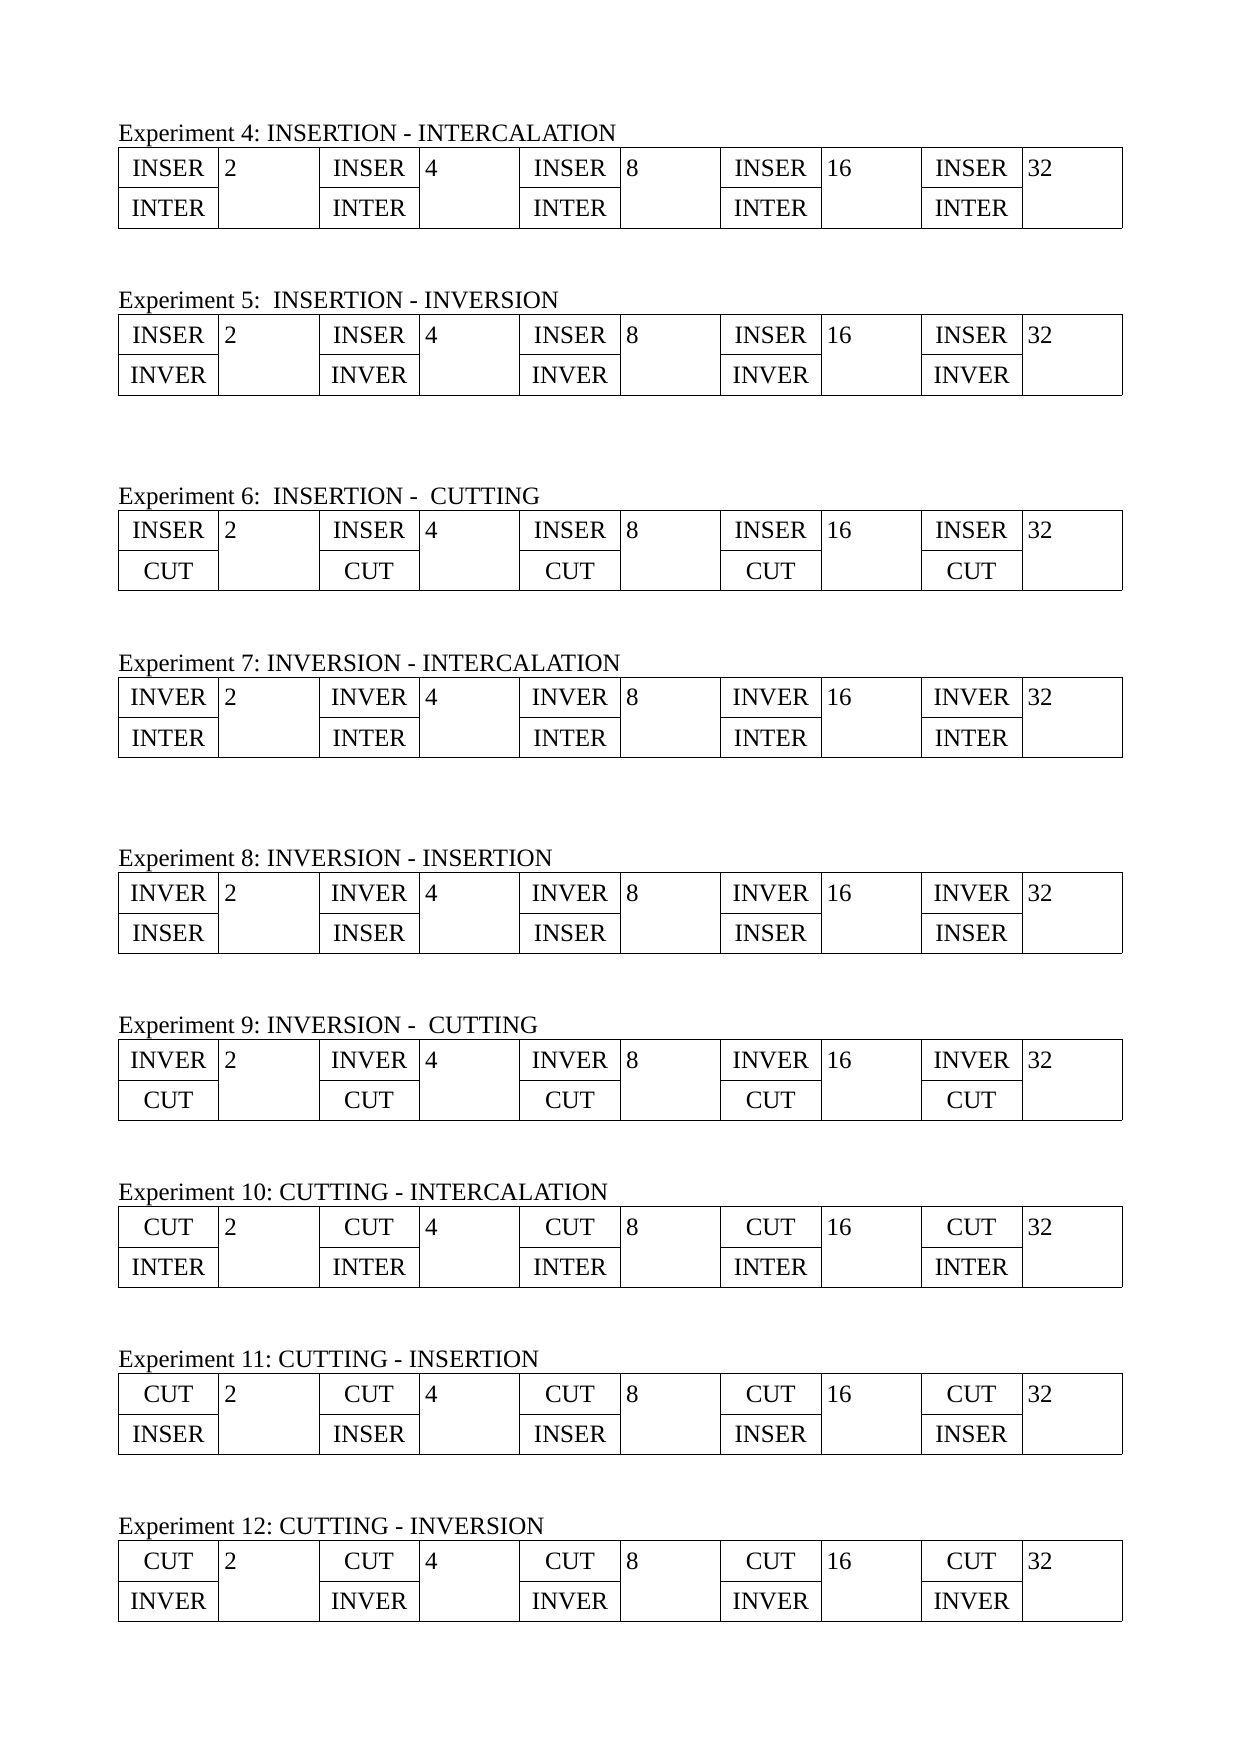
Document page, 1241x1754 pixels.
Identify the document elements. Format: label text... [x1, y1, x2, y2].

table_header INSER [922, 148, 1022, 187]
table_cell INVER [320, 1582, 419, 1621]
table_header INVER [721, 1040, 821, 1079]
table_header INSER [119, 148, 218, 187]
table_header INVER [119, 678, 218, 717]
table_cell CUT [520, 1081, 620, 1120]
table_header CUT [520, 1541, 620, 1581]
table_header INSER [922, 315, 1022, 354]
table_header 2 [219, 511, 319, 590]
table_header 4 [420, 1207, 519, 1287]
table_header 8 [621, 511, 720, 590]
table_cell INVER [520, 1582, 620, 1621]
table_header 4 [420, 148, 519, 227]
table_header 8 [621, 678, 720, 757]
table_header 16 [822, 511, 921, 590]
text Experiment 4: INSERTION - INTERCALATION [118, 118, 1122, 147]
table_header 32 [1023, 148, 1122, 227]
table_header INVER [922, 1040, 1022, 1079]
text Experiment 6: INSERTION - CUTTING [118, 481, 1122, 509]
table_header 16 [822, 1207, 921, 1287]
text Experiment 8: INVERSION - INSERTION [118, 843, 1122, 872]
table_cell INSER [520, 914, 620, 953]
table_header INSER [320, 511, 419, 550]
table_header 16 [822, 678, 921, 757]
table_cell CUT [922, 1081, 1022, 1120]
table_header CUT [721, 1541, 821, 1581]
table_header CUT [320, 1374, 419, 1413]
table_header 8 [621, 873, 720, 953]
table_header 2 [219, 1207, 319, 1287]
table_header 4 [420, 1040, 519, 1120]
text Experiment 11: CUTTING - INSERTION [118, 1344, 1122, 1373]
table_header CUT [922, 1207, 1022, 1247]
table_cell INVER [520, 355, 620, 394]
table_header 32 [1023, 1374, 1122, 1454]
table_cell INTER [520, 718, 620, 757]
table_cell CUT [119, 1081, 218, 1120]
table_header CUT [119, 1374, 218, 1413]
table_cell CUT [520, 551, 620, 590]
table_header INVER [721, 678, 821, 717]
table_cell INVER [721, 1582, 821, 1621]
table_header 32 [1023, 1541, 1122, 1621]
table_cell INTER [520, 1248, 620, 1287]
table_header CUT [520, 1207, 620, 1247]
table_cell INTER [721, 188, 821, 227]
table_cell CUT [320, 551, 419, 590]
table_header 2 [219, 1541, 319, 1621]
table_header INVER [922, 873, 1022, 913]
table_header INVER [119, 1040, 218, 1079]
table_header INSER [320, 315, 419, 354]
table_cell INSER [320, 1415, 419, 1454]
table_header CUT [119, 1207, 218, 1247]
table_header 2 [219, 1374, 319, 1454]
table_header CUT [119, 1541, 218, 1581]
table_header INVER [119, 873, 218, 913]
table_header INSER [119, 315, 218, 354]
table_cell INVER [922, 1582, 1022, 1621]
table_header 32 [1023, 1207, 1122, 1287]
table_cell INTER [922, 1248, 1022, 1287]
table_header CUT [320, 1541, 419, 1581]
table_header CUT [721, 1207, 821, 1247]
table_cell INSER [320, 914, 419, 953]
text Experiment 12: CUTTING - INVERSION [118, 1511, 1122, 1540]
table_header 32 [1023, 873, 1122, 953]
table_header INVER [520, 678, 620, 717]
table_header 8 [621, 1040, 720, 1120]
table_cell INVER [320, 355, 419, 394]
table_cell INVER [721, 355, 821, 394]
table_header INVER [922, 678, 1022, 717]
table_header 2 [219, 315, 319, 394]
table_header 32 [1023, 678, 1122, 757]
table_cell INTER [922, 188, 1022, 227]
table_header INVER [320, 873, 419, 913]
table_header CUT [721, 1374, 821, 1413]
table_header 4 [420, 873, 519, 953]
table_header INSER [320, 148, 419, 187]
table_cell INSER [922, 1415, 1022, 1454]
table_header INVER [520, 873, 620, 913]
table_header 2 [219, 678, 319, 757]
table_header 32 [1023, 511, 1122, 590]
table_cell INTER [119, 188, 218, 227]
table_header 16 [822, 1374, 921, 1454]
table_header INVER [320, 1040, 419, 1079]
table_header 2 [219, 1040, 319, 1120]
table_header 16 [822, 315, 921, 394]
table_header CUT [922, 1374, 1022, 1413]
table_header 4 [420, 315, 519, 394]
table_header 8 [621, 148, 720, 227]
table_cell INTER [320, 718, 419, 757]
table_cell INTER [320, 188, 419, 227]
table_cell INVER [922, 355, 1022, 394]
table_cell CUT [721, 1081, 821, 1120]
text Experiment 9: INVERSION - CUTTING [118, 1011, 1122, 1039]
table_cell CUT [922, 551, 1022, 590]
table_cell CUT [119, 551, 218, 590]
table_header 16 [822, 873, 921, 953]
table_cell INTER [119, 1248, 218, 1287]
table_header 16 [822, 1541, 921, 1621]
table_header CUT [520, 1374, 620, 1413]
table_cell INSER [922, 914, 1022, 953]
table_header 8 [621, 1541, 720, 1621]
table_cell INSER [119, 1415, 218, 1454]
table_cell INVER [119, 355, 218, 394]
table_cell INTER [520, 188, 620, 227]
text Experiment 7: INVERSION - INTERCALATION [118, 648, 1122, 677]
text Experiment 5: INSERTION - INVERSION [118, 285, 1122, 314]
table_cell INTER [721, 1248, 821, 1287]
table_header INSER [721, 511, 821, 550]
table_header 16 [822, 1040, 921, 1120]
table_header 4 [420, 678, 519, 757]
table_header 4 [420, 1374, 519, 1454]
table_cell INTER [320, 1248, 419, 1287]
table_header INSER [520, 148, 620, 187]
table_cell INTER [119, 718, 218, 757]
table_header INSER [721, 315, 821, 354]
table_header 8 [621, 1207, 720, 1287]
table_header INSER [922, 511, 1022, 550]
table_header CUT [922, 1541, 1022, 1581]
table_header INSER [520, 315, 620, 354]
table_header INSER [721, 148, 821, 187]
table_cell INTER [922, 718, 1022, 757]
table_header INSER [520, 511, 620, 550]
table_cell INSER [721, 1415, 821, 1454]
table_header 4 [420, 511, 519, 590]
table_header INVER [721, 873, 821, 913]
table_header 32 [1023, 1040, 1122, 1120]
table_header 2 [219, 148, 319, 227]
table_cell INSER [721, 914, 821, 953]
table_header 32 [1023, 315, 1122, 394]
table_cell INVER [119, 1582, 218, 1621]
table_header 16 [822, 148, 921, 227]
table_header 8 [621, 315, 720, 394]
table_header INVER [520, 1040, 620, 1079]
table_header 8 [621, 1374, 720, 1454]
text Experiment 10: CUTTING - INTERCALATION [118, 1177, 1122, 1206]
table_cell INSER [520, 1415, 620, 1454]
table_cell INTER [721, 718, 821, 757]
table_cell CUT [320, 1081, 419, 1120]
table_cell CUT [721, 551, 821, 590]
table_cell INSER [119, 914, 218, 953]
table_header INVER [320, 678, 419, 717]
table_header CUT [320, 1207, 419, 1247]
table_header INSER [119, 511, 218, 550]
table_header 2 [219, 873, 319, 953]
table_header 4 [420, 1541, 519, 1621]
